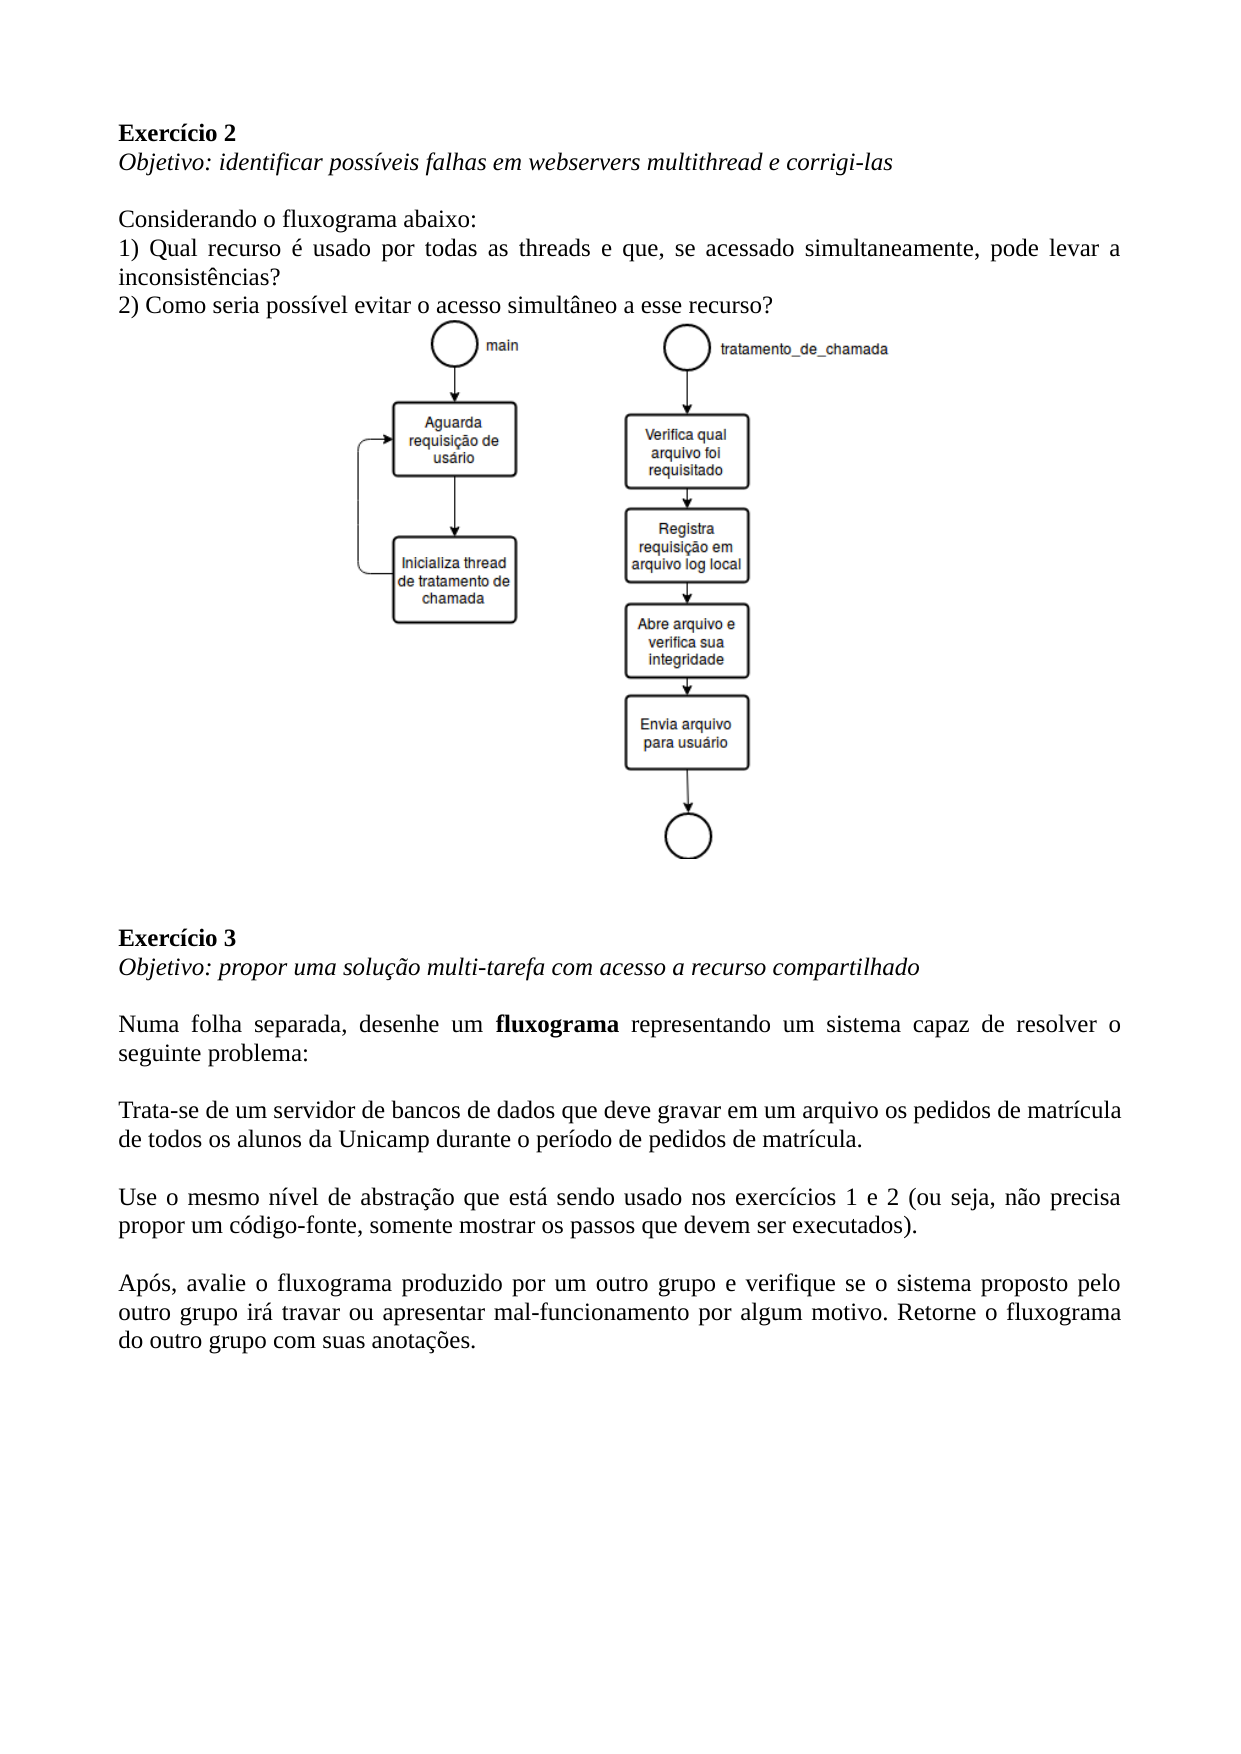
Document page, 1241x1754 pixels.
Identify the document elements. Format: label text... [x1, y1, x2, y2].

text Use o mesmo nível de abstração que está sendo usado nos exercícios 1 e 2 (ou seja, não precisa propor um código-fonte, somente mostrar os passos que devem ser executados). [118, 1182, 1122, 1239]
text Numa folha separada, desenhe um fluxograma representando um sistema capaz de resolver o seguinte problema: [118, 1009, 1122, 1067]
text 1) Qual recurso é usado por todas as threads e que, se acessado simultaneamente, pode levar a inconsistências? [118, 233, 1122, 291]
text Exercício 3 [118, 923, 1122, 952]
text Trata-se de um servidor de bancos de dados que deve gravar em um arquivo os pedidos de matrícula de todos os alunos da Unicamp durante o período de pedidos de matrícula. [118, 1096, 1122, 1153]
text Exercício 2 [118, 118, 1122, 147]
text Após, avalie o fluxograma produzido por um outro grupo e verifique se o sistema proposto pelo outro grupo irá travar ou apresentar mal-funcionamento por algum motivo. Retorne o fluxograma do outro grupo com suas anotações. [118, 1268, 1122, 1354]
text Objetivo: propor uma solução multi-tarefa com acesso a recurso compartilhado [118, 952, 1122, 981]
text Objetivo: identificar possíveis falhas em webservers multithread e corrigi-las [118, 147, 1122, 176]
text Considerando o fluxograma abaixo: [118, 204, 1122, 233]
picture [350, 319, 891, 859]
text 2) Como seria possível evitar o acesso simultâneo a esse recurso? [118, 291, 1122, 319]
